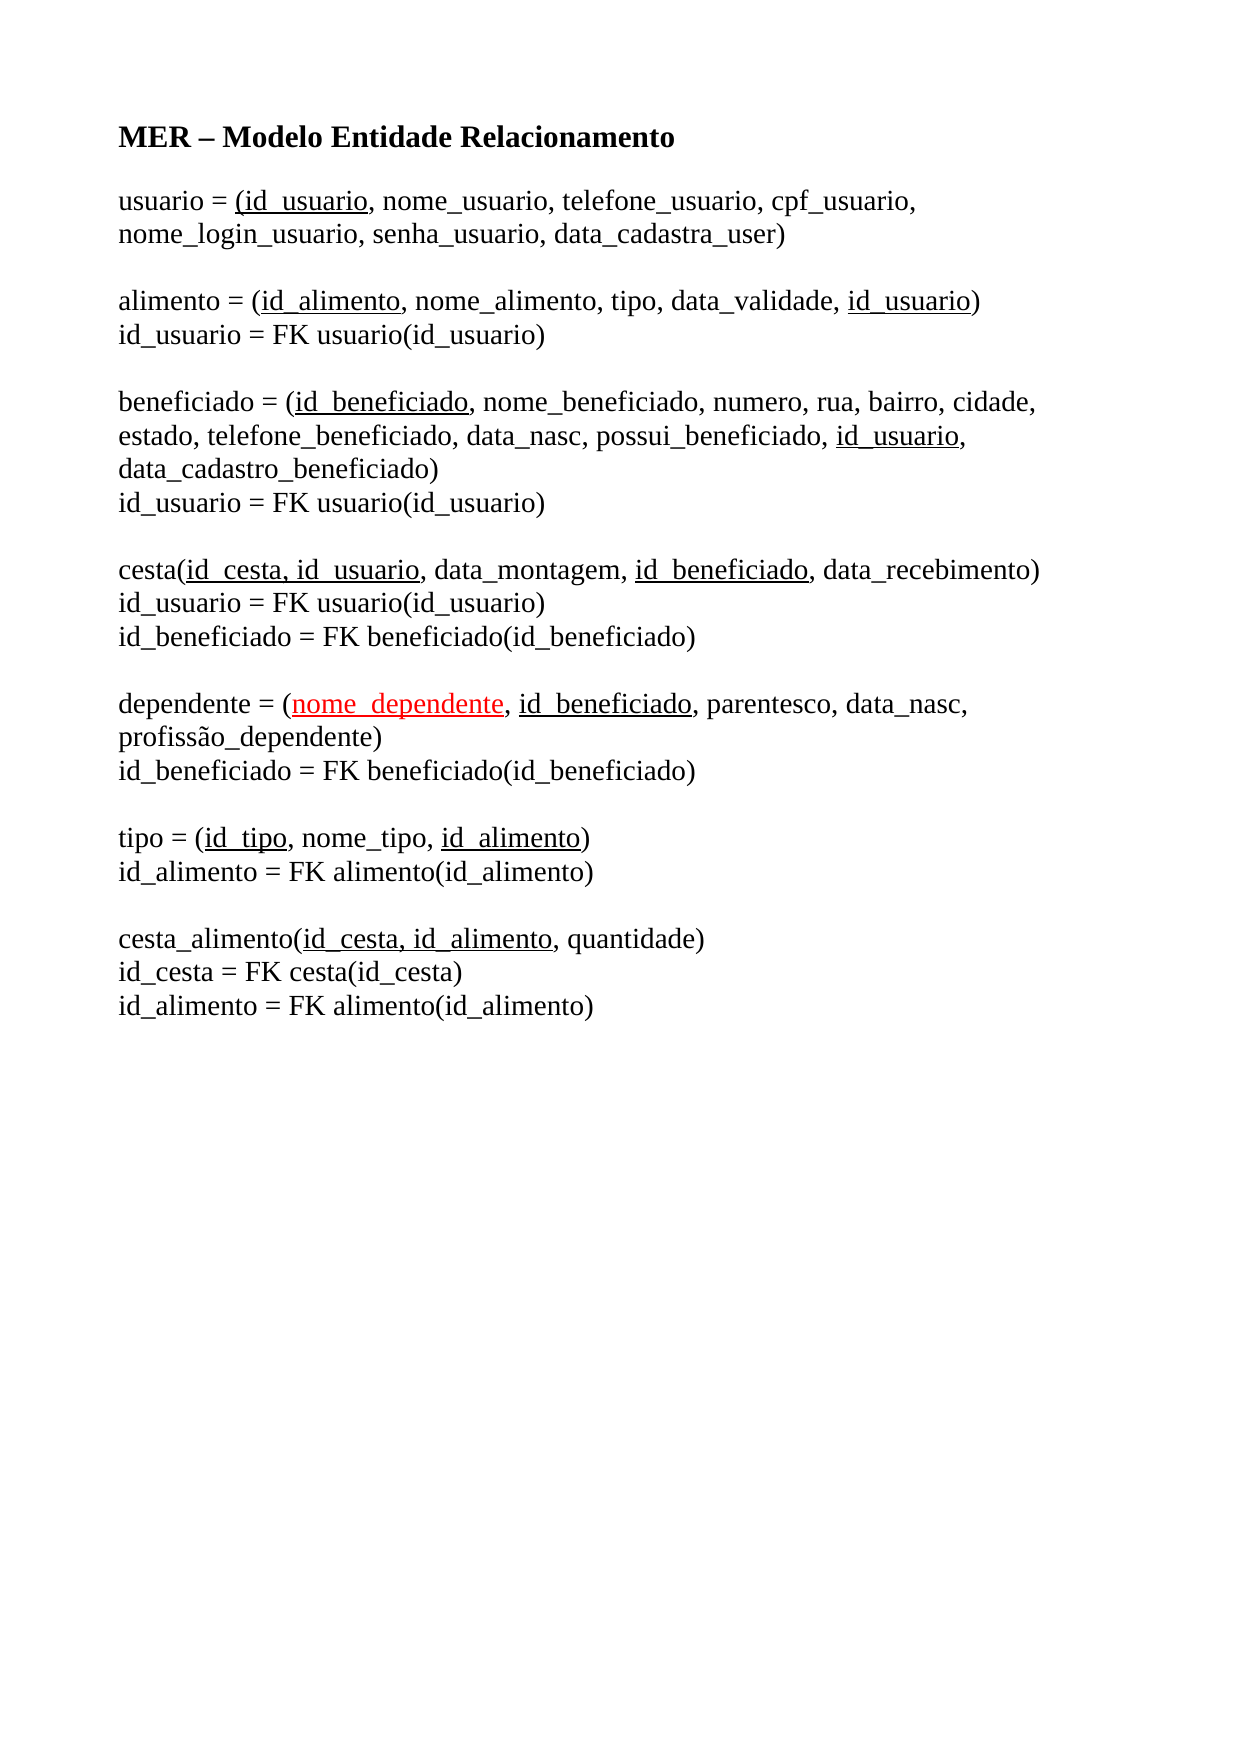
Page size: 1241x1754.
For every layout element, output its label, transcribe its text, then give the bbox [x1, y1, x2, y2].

text cesta(id_cesta, id_usuario, data_montagem, id_beneficiado, data_recebimento) [118, 552, 1122, 585]
text id_usuario = FK usuario(id_usuario) [118, 317, 1122, 351]
text id_usuario = FK usuario(id_usuario) [118, 485, 1122, 518]
text id_beneficiado = FK beneficiado(id_beneficiado) [118, 619, 1122, 652]
text cesta_alimento(id_cesta, id_alimento, quantidade) [118, 921, 1122, 954]
text MER – Modelo Entidade Relacionamento [118, 118, 1122, 154]
text id_cesta = FK cesta(id_cesta) [118, 954, 1122, 988]
text id_alimento = FK alimento(id_alimento) [118, 988, 1122, 1021]
text dependente = (nome_dependente, id_beneficiado, parentesco, data_nasc, profissão_dependente) [118, 686, 1122, 753]
text alimento = (id_alimento, nome_alimento, tipo, data_validade, id_usuario) [118, 283, 1122, 317]
text id_alimento = FK alimento(id_alimento) [118, 854, 1122, 887]
text usuario = (id_usuario, nome_usuario, telefone_usuario, cpf_usuario, nome_login_usuario, senha_usuario, data_cadastra_user) [118, 183, 1122, 250]
text beneficiado = (id_beneficiado, nome_beneficiado, numero, rua, bairro, cidade, estado, telefone_beneficiado, data_nasc, possui_beneficiado, id_usuario, data_cadastro_beneficiado) [118, 384, 1122, 485]
text id_usuario = FK usuario(id_usuario) [118, 585, 1122, 619]
text tipo = (id_tipo, nome_tipo, id_alimento) [118, 820, 1122, 854]
text id_beneficiado = FK beneficiado(id_beneficiado) [118, 753, 1122, 787]
